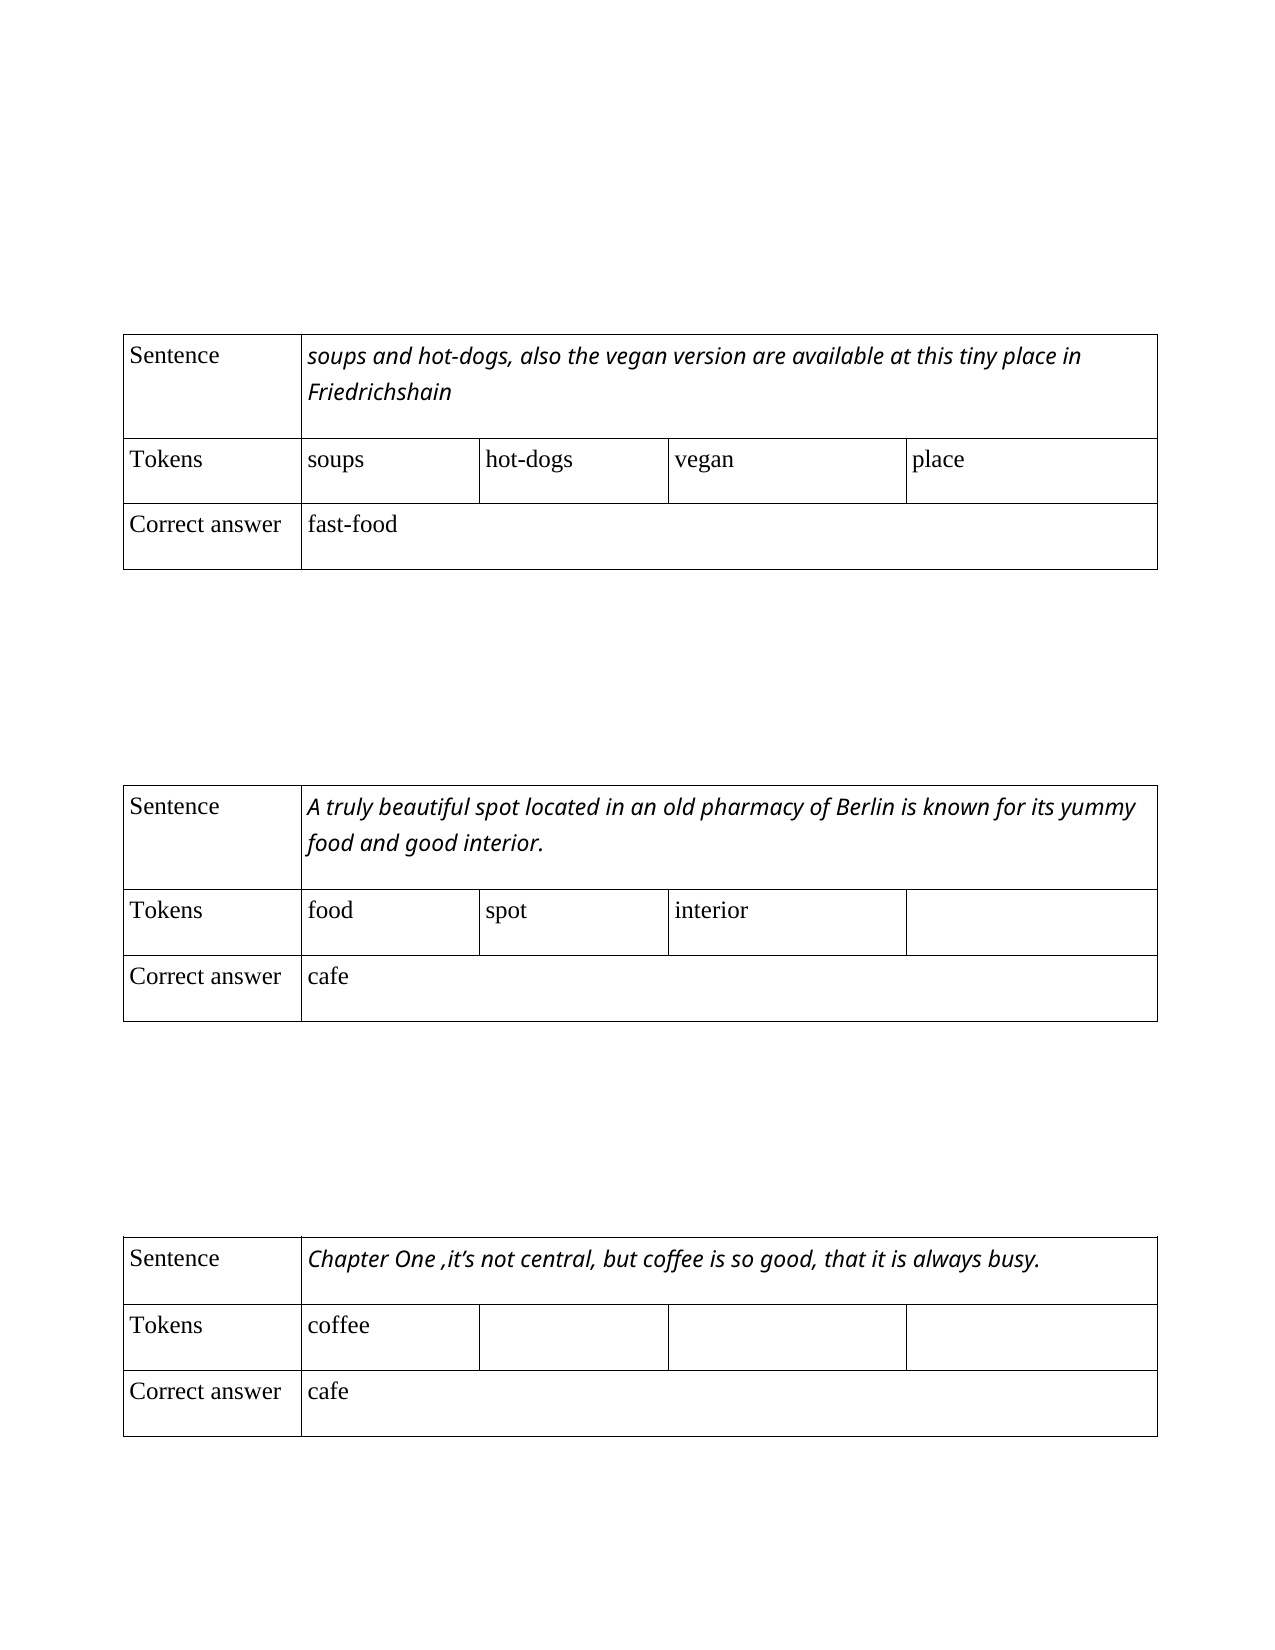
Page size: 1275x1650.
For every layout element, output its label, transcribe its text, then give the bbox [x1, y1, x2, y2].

table_header A truly beautiful spot located in an old pharmacy of Berlin is known for its yummy food and good interior. [302, 786, 1157, 889]
table_cell spot [480, 890, 668, 955]
table_cell Correct answer [124, 956, 301, 1021]
table_cell [480, 1305, 668, 1370]
table_header Chapter One ,it’s not central, but coffee is so good, that it is always busy. [302, 1238, 1157, 1304]
table_cell [907, 1305, 1157, 1370]
table_cell cafe [302, 956, 1157, 1021]
table_cell fast-food [302, 504, 1157, 569]
table_cell Tokens [124, 890, 301, 955]
table_cell Correct answer [124, 504, 301, 569]
table_cell cafe [302, 1371, 1157, 1436]
table_header Sentence [124, 335, 301, 437]
table_cell soups [302, 439, 479, 503]
table_cell Tokens [124, 439, 301, 503]
table_header Sentence [124, 786, 301, 889]
table_cell [907, 890, 1157, 955]
table_cell [669, 1305, 906, 1370]
table_cell vegan [669, 439, 906, 503]
table_cell interior [669, 890, 906, 955]
table_cell coffee [302, 1305, 479, 1370]
table_cell place [907, 439, 1157, 503]
table_cell hot-dogs [480, 439, 668, 503]
table_header Sentence [124, 1238, 301, 1304]
table_header soups and hot-dogs, also the vegan version are available at this tiny place in Friedrichshain [302, 335, 1157, 437]
table_cell Tokens [124, 1305, 301, 1370]
table_cell food [302, 890, 479, 955]
table_cell Correct answer [124, 1371, 301, 1436]
